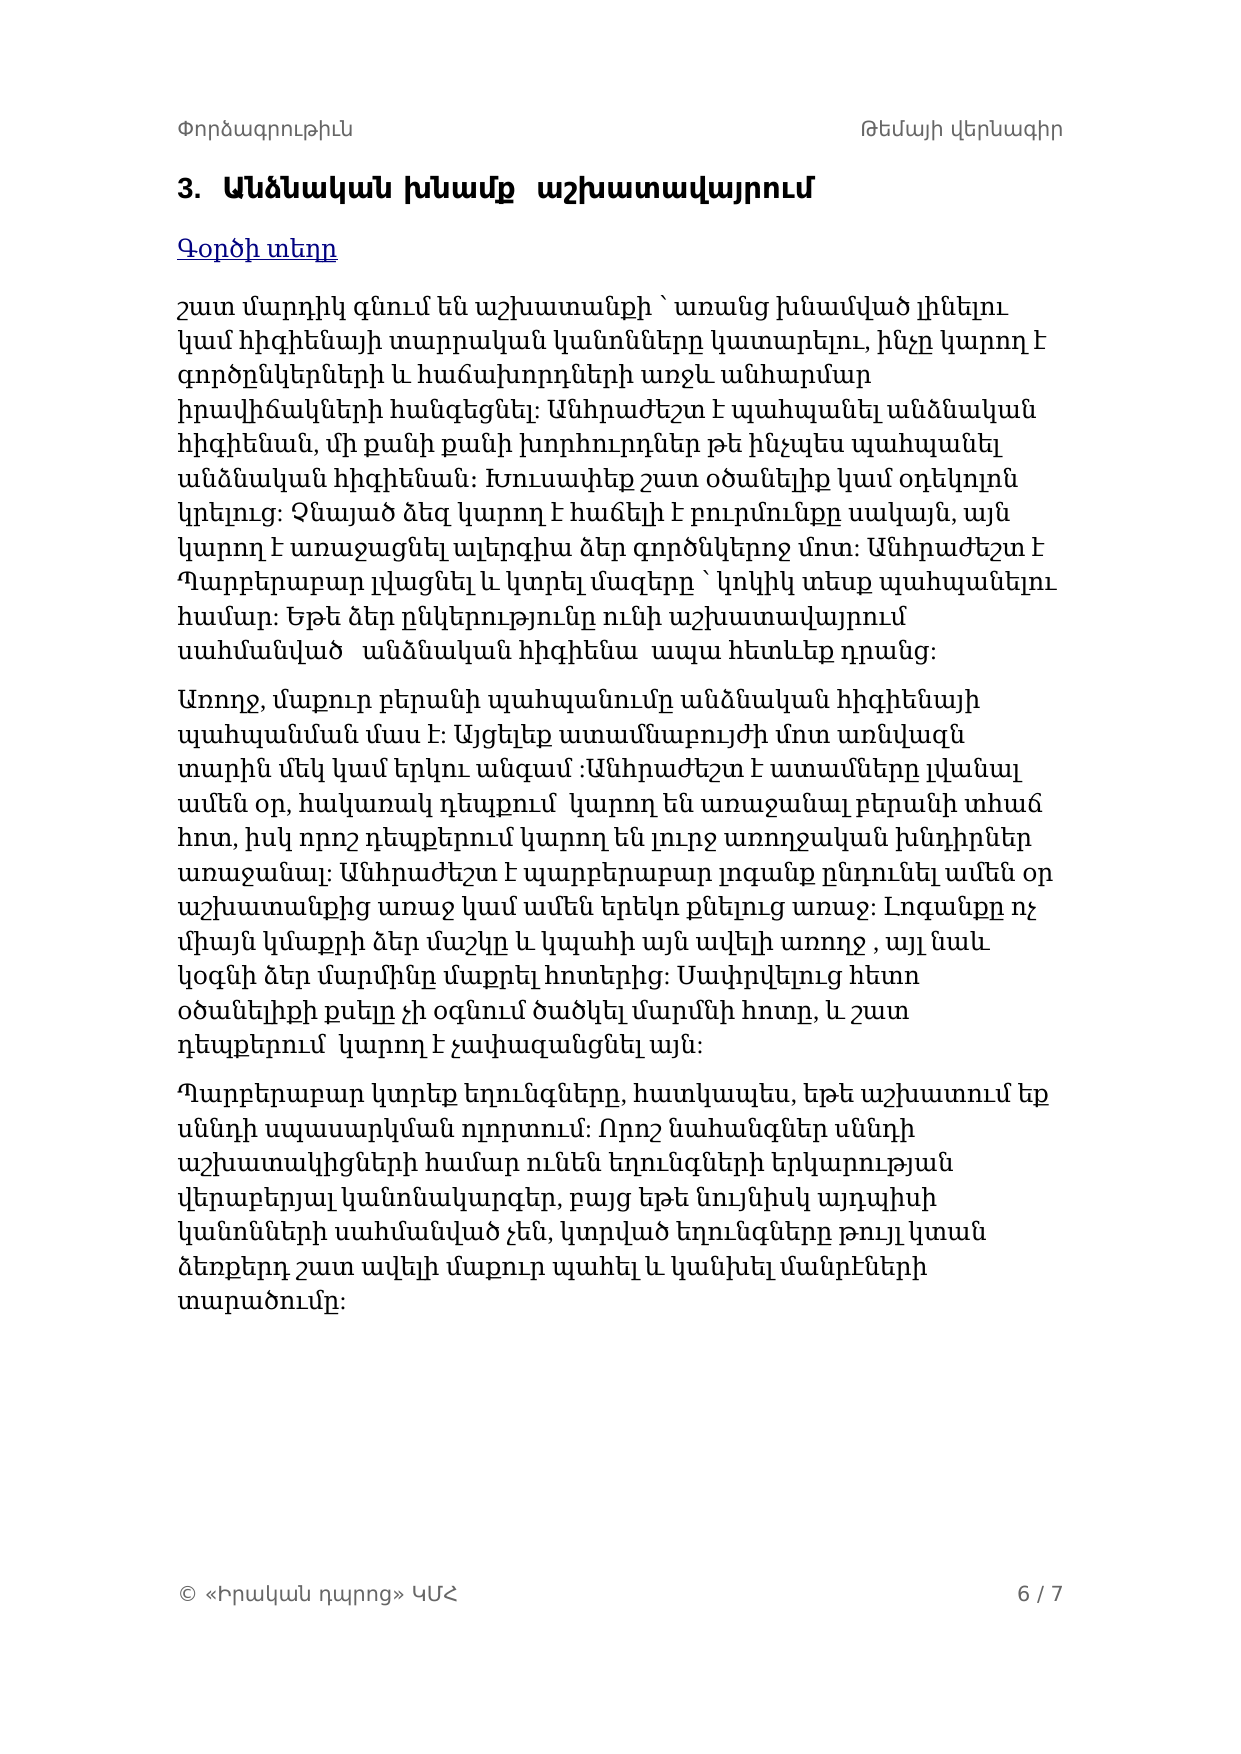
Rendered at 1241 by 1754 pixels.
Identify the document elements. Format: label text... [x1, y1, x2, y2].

subtitle Անձնական խնամք աշխատավայրում [177, 171, 1063, 205]
text Առողջ, մաքուր բերանի պահպանումը անձնական հիգիենայի պահպանման մաս է: Այցելեք ատամնաբույժի մոտ առնվազն տարին մեկ կամ երկու անգամ :Անհրաժեշտ է ատամները լվանալ ամեն օր, հակառակ դեպքում կարող են առաջանալ բերանի տհաճ հոտ, իսկ որոշ դեպքերում կարող են լուրջ առողջական խնդիրներ առաջանալ: Անհրաժեշտ է պարբերաբար լոգանք ընդունել ամեն օր աշխատանքից առաջ կամ ամեն երեկո քնելուց առաջ: Լոգանքը ոչ միայն կմաքրի ձեր մաշկը և կպահի այն ավելի առողջ , այլ նաև կօգնի ձեր մարմինը մաքրել հոտերից: Սափրվելուց հետո օծանելիքի քսելը չի օգնում ծածկել մարմնի հոտը, և շատ դեպքերում կարող է չափազանցնել այն: [177, 685, 1063, 1059]
text Գօրծի տեղը [177, 234, 1063, 263]
text Պարբերաբար կտրեք եղունգները, հատկապես, եթե աշխատում եք սննդի սպասարկման ոլորտում: Որոշ նահանգներ սննդի աշխատակիցների համար ունեն եղունգների երկարության վերաբերյալ կանոնակարգեր, բայց եթե նույնիսկ այդպիսի կանոնների սահմանված չեն, կտրված եղունգները թույլ կտան ձեռքերդ շատ ավելի մաքուր պահել և կանխել մանրէների տարածումը: [177, 1079, 1063, 1315]
text շատ մարդիկ գնում են աշխատանքի ՝ առանց խնամված լինելու կամ հիգիենայի տարրական կանոնները կատարելու, ինչը կարող է գործընկերների և հաճախորդների առջև անհարմար իրավիճակների հանգեցնել: Անհրաժեշտ է պահպանել անձնական հիգիենան, մի քանի քանի խորհուրդներ թե ինչպես պահպանել անձնական հիգիենան։ Խուսափեք շատ օծանելիք կամ օդեկոլոն կրելուց: Չնայած ձեզ կարող է հաճելի է բուրմունքը սակայն, այն կարող է առաջացնել ալերգիա ձեր գործնկերոջ մոտ: Անհրաժեշտ է Պարբերաբար լվացնել և կտրել մազերը ՝ կոկիկ տեսք պահպանելու համար: Եթե ձեր ընկերությունը ունի աշխատավայրում սահմանված անձնական հիգիենա ապա հետևեք դրանց: [177, 292, 1063, 665]
